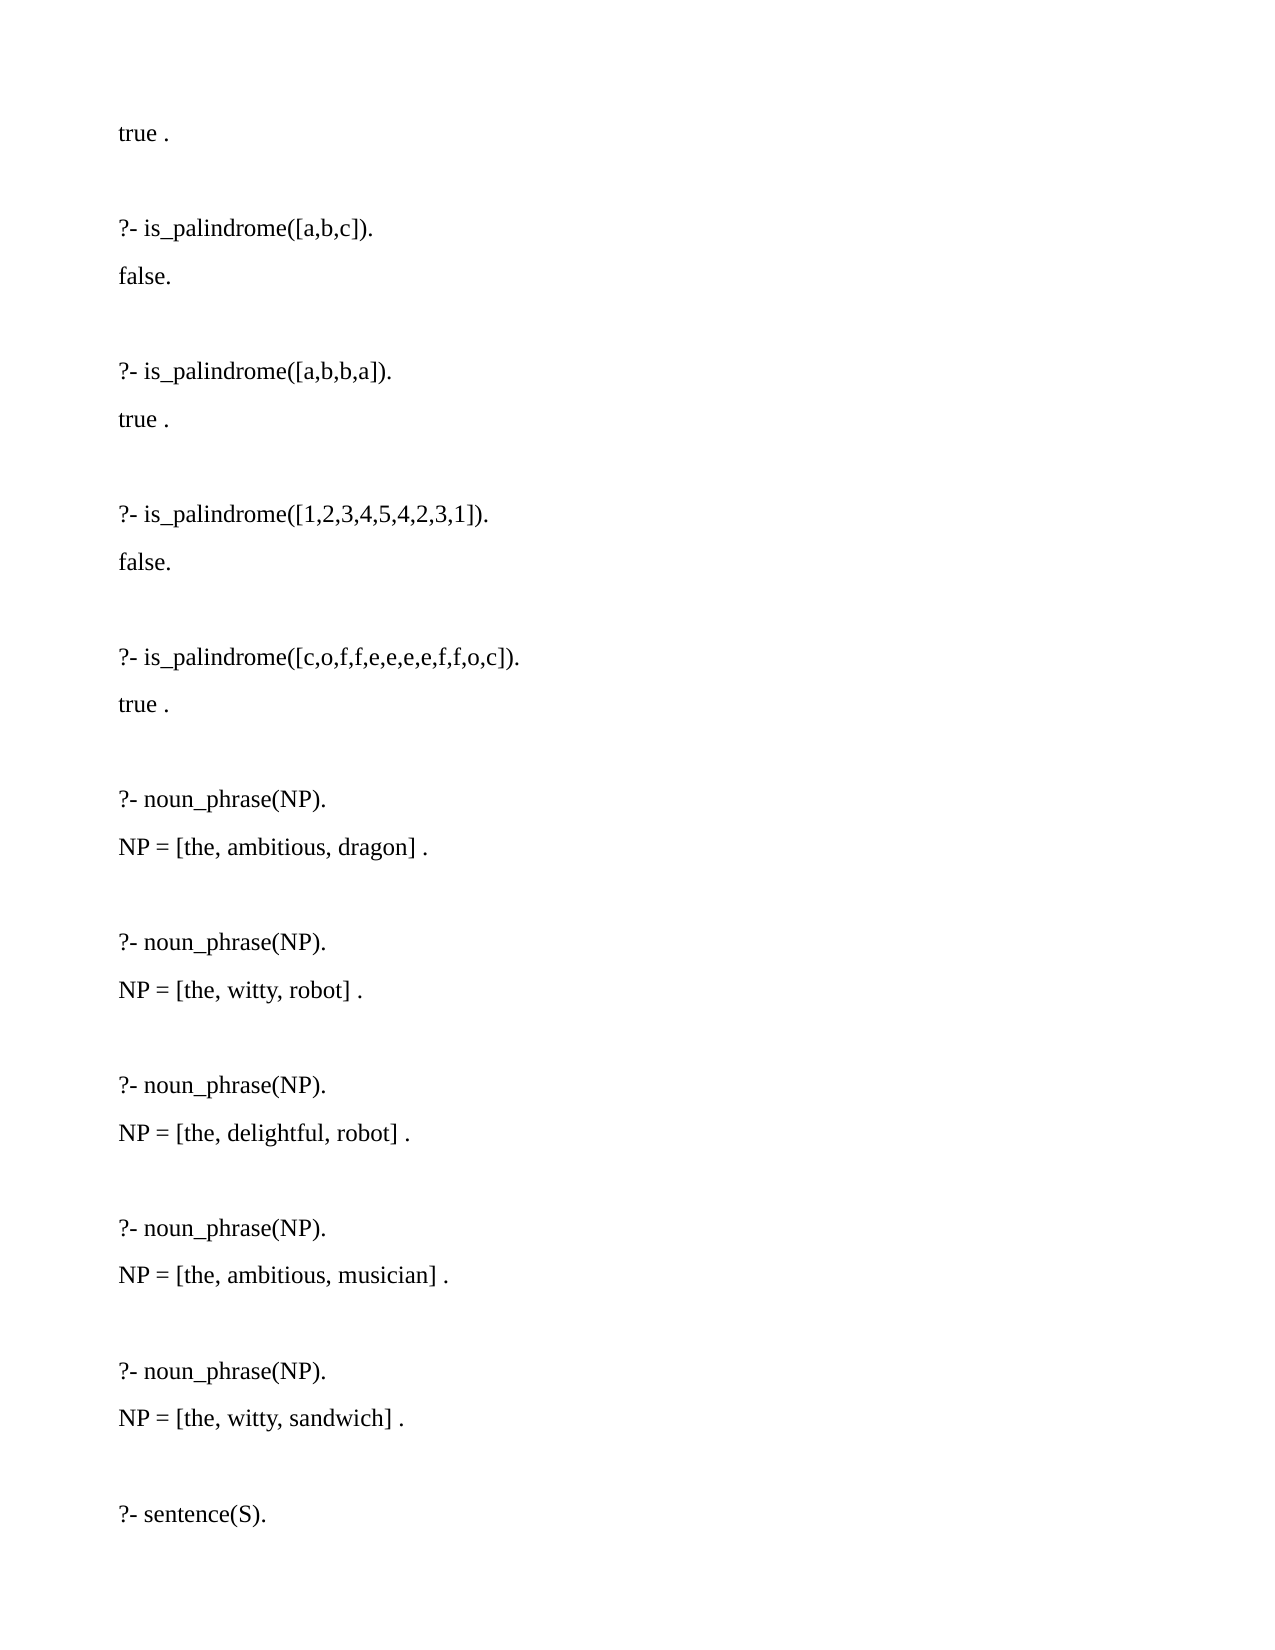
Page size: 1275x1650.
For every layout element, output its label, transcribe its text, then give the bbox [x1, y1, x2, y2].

text true . [118, 118, 1157, 147]
text ?- sentence(S). [118, 1499, 1157, 1527]
text NP = [the, witty, sandwich] . [118, 1403, 1157, 1432]
text ?- is_palindrome([1,2,3,4,5,4,2,3,1]). [118, 499, 1157, 528]
text ?- noun_phrase(NP). [118, 927, 1157, 956]
text ?- is_palindrome([a,b,c]). [118, 213, 1157, 242]
text ?- is_palindrome([c,o,f,f,e,e,e,e,f,f,o,c]). [118, 642, 1157, 671]
text NP = [the, ambitious, dragon] . [118, 832, 1157, 861]
text NP = [the, delightful, robot] . [118, 1118, 1157, 1147]
text ?- noun_phrase(NP). [118, 1356, 1157, 1384]
text true . [118, 404, 1157, 432]
text NP = [the, witty, robot] . [118, 975, 1157, 1004]
text NP = [the, ambitious, musician] . [118, 1261, 1157, 1289]
text ?- noun_phrase(NP). [118, 784, 1157, 813]
text ?- noun_phrase(NP). [118, 1213, 1157, 1242]
text false. [118, 261, 1157, 290]
text ?- noun_phrase(NP). [118, 1070, 1157, 1099]
text false. [118, 547, 1157, 575]
text true . [118, 689, 1157, 718]
text ?- is_palindrome([a,b,b,a]). [118, 356, 1157, 385]
